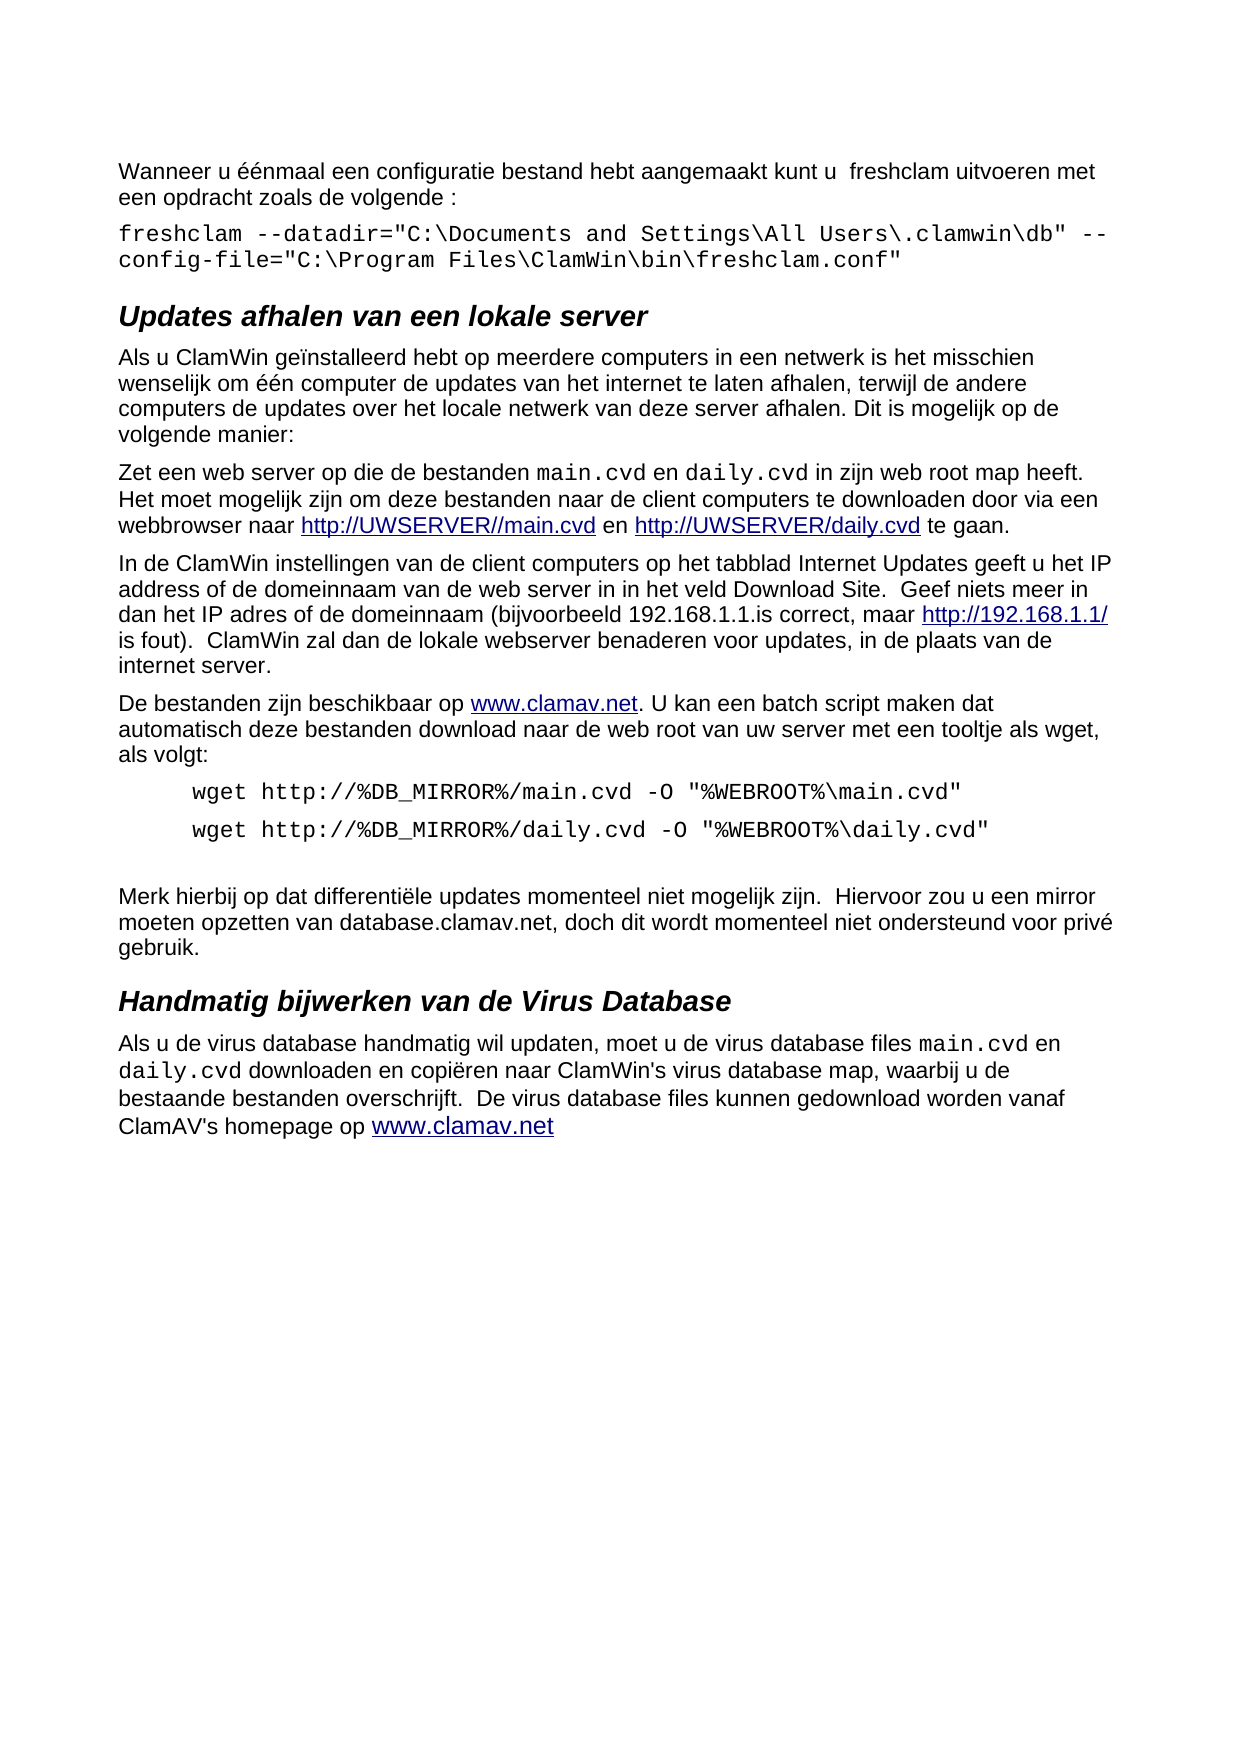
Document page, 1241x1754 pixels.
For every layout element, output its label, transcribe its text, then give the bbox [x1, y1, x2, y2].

text De bestanden zijn beschikbaar op www.clamav.net. U kan een batch script maken dat automatisch deze bestanden download naar de web root van uw server met een tooltje als wget, als volgt: [118, 691, 1122, 767]
text Zet een web server op die de bestanden main.cvd en daily.cvd in zijn web root map heeft. Het moet mogelijk zijn om deze bestanden naar de client computers te downloaden door via een webbrowser naar http://UWSERVER//main.cvd en http://UWSERVER/daily.cvd te gaan. [118, 459, 1122, 538]
subtitle Handmatig bijwerken van de Virus Database [118, 985, 1122, 1018]
text freshclam --datadir="C:\Documents and Settings\All Users\.clamwin\db" --config-file="C:\Program Files\ClamWin\bin\freshclam.conf" [118, 222, 1122, 275]
text wget http://%DB_MIRROR%/main.cvd -O "%WEBROOT%\main.cvd" [118, 780, 1122, 806]
text Als u ClamWin geïnstalleerd hebt op meerdere computers in een netwerk is het misschien wenselijk om één computer de updates van het internet te laten afhalen, terwijl de andere computers de updates over het locale netwerk van deze server afhalen. Dit is mogelijk op de volgende manier: [118, 345, 1122, 447]
subtitle Updates afhalen van een lokale server [118, 300, 1122, 332]
text Merk hierbij op dat differentiële updates momenteel niet mogelijk zijn. Hiervoor zou u een mirror moeten opzetten van database.clamav.net, doch dit wordt momenteel niet ondersteund voor privé gebruik. [118, 884, 1122, 960]
text In de ClamWin instellingen van de client computers op het tabblad Internet Updates geeft u het IP address of de domeinnaam van de web server in in het veld Download Site. Geef niets meer in dan het IP adres of de domeinnaam (bijvoorbeeld 192.168.1.1.is correct, maar http://192.168.1.1/ is fout). ClamWin zal dan de lokale webserver benaderen voor updates, in de plaats van de internet server. [118, 551, 1122, 678]
text Als u de virus database handmatig wil updaten, moet u de virus database files main.cvd en daily.cvd downloaden en copiëren naar ClamWin's virus database map, waarbij u de bestaande bestanden overschrijft. De virus database files kunnen gedownload worden vanaf ClamAV's homepage op www.clamav.net [118, 1030, 1122, 1139]
text Wanneer u éénmaal een configuratie bestand hebt aangemaakt kunt u freshclam uitvoeren met een opdracht zoals de volgende : [118, 159, 1122, 210]
text wget http://%DB_MIRROR%/daily.cvd -O "%WEBROOT%\daily.cvd" [118, 819, 1122, 845]
